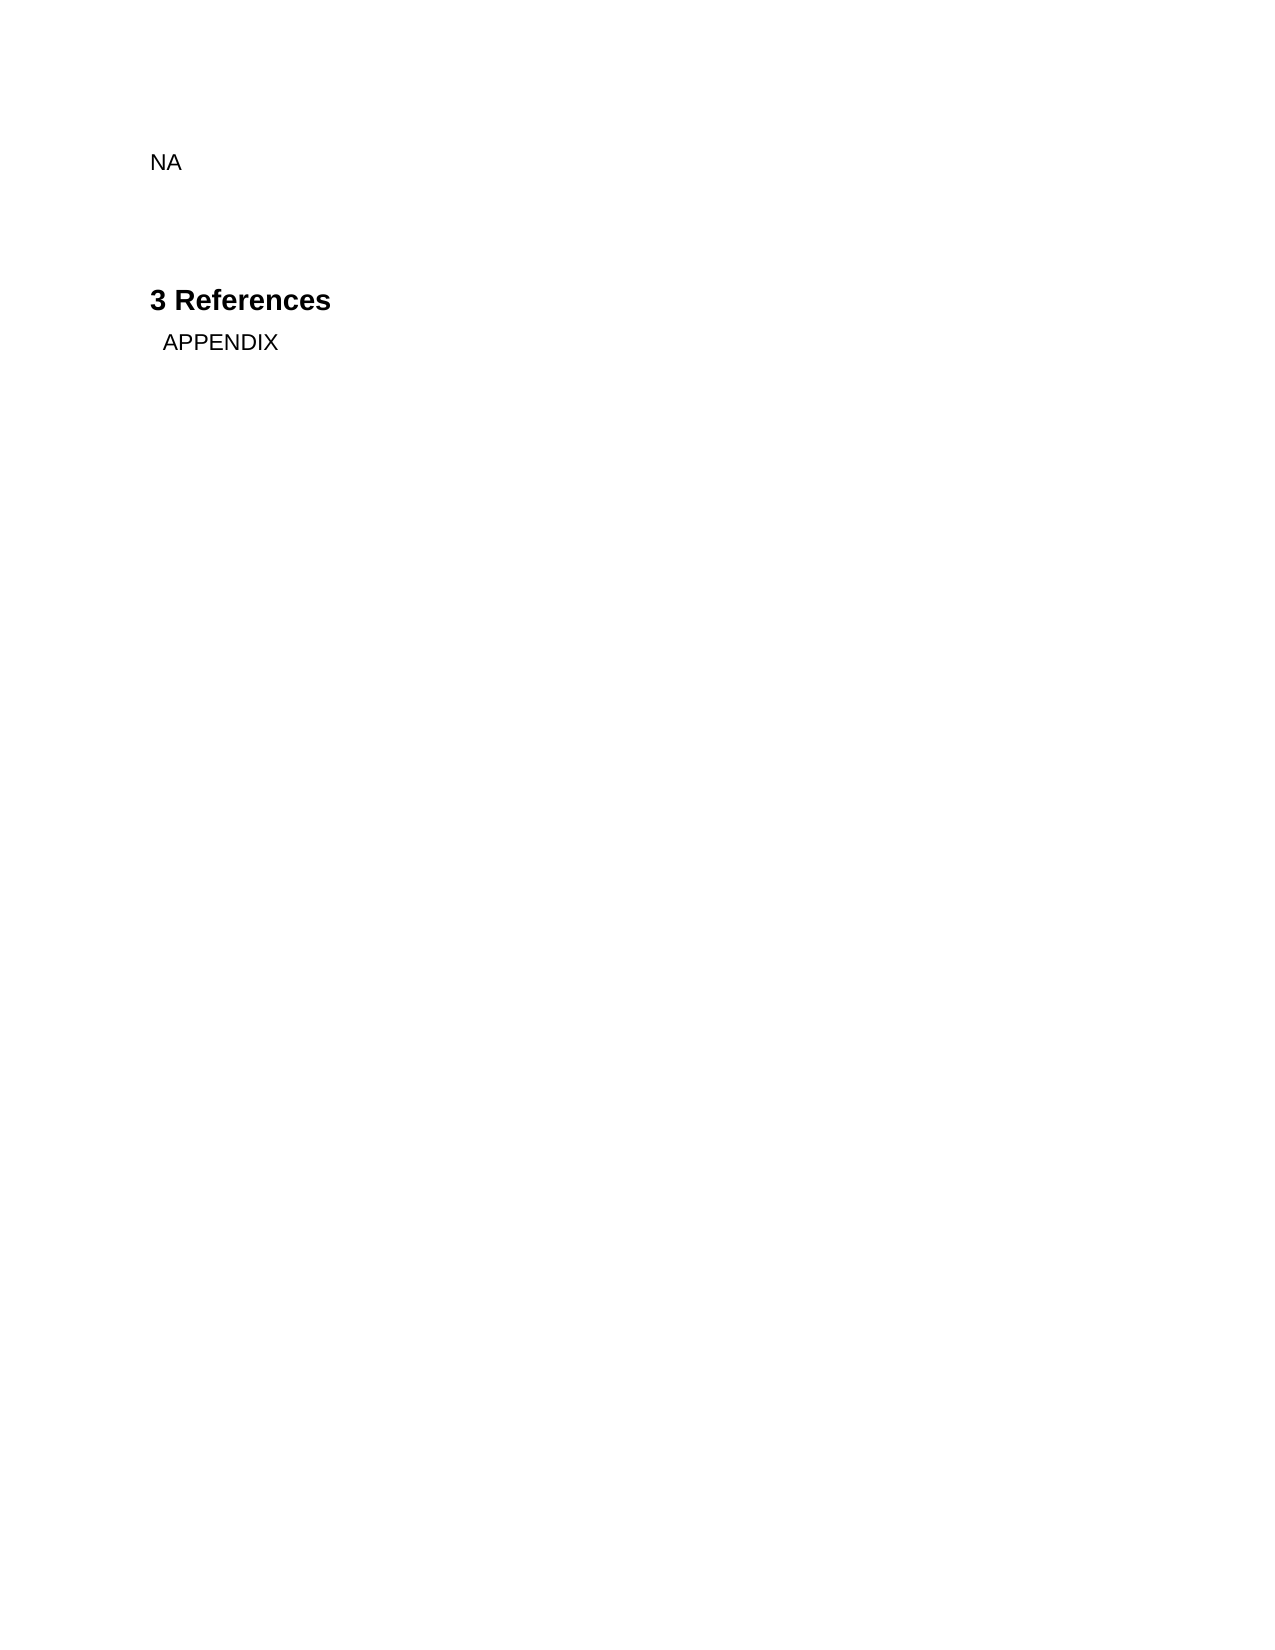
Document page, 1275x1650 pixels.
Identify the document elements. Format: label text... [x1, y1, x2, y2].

text NA [150, 150, 1125, 205]
subtitle 3 References [150, 246, 1125, 316]
text APPENDIX [150, 329, 1125, 384]
